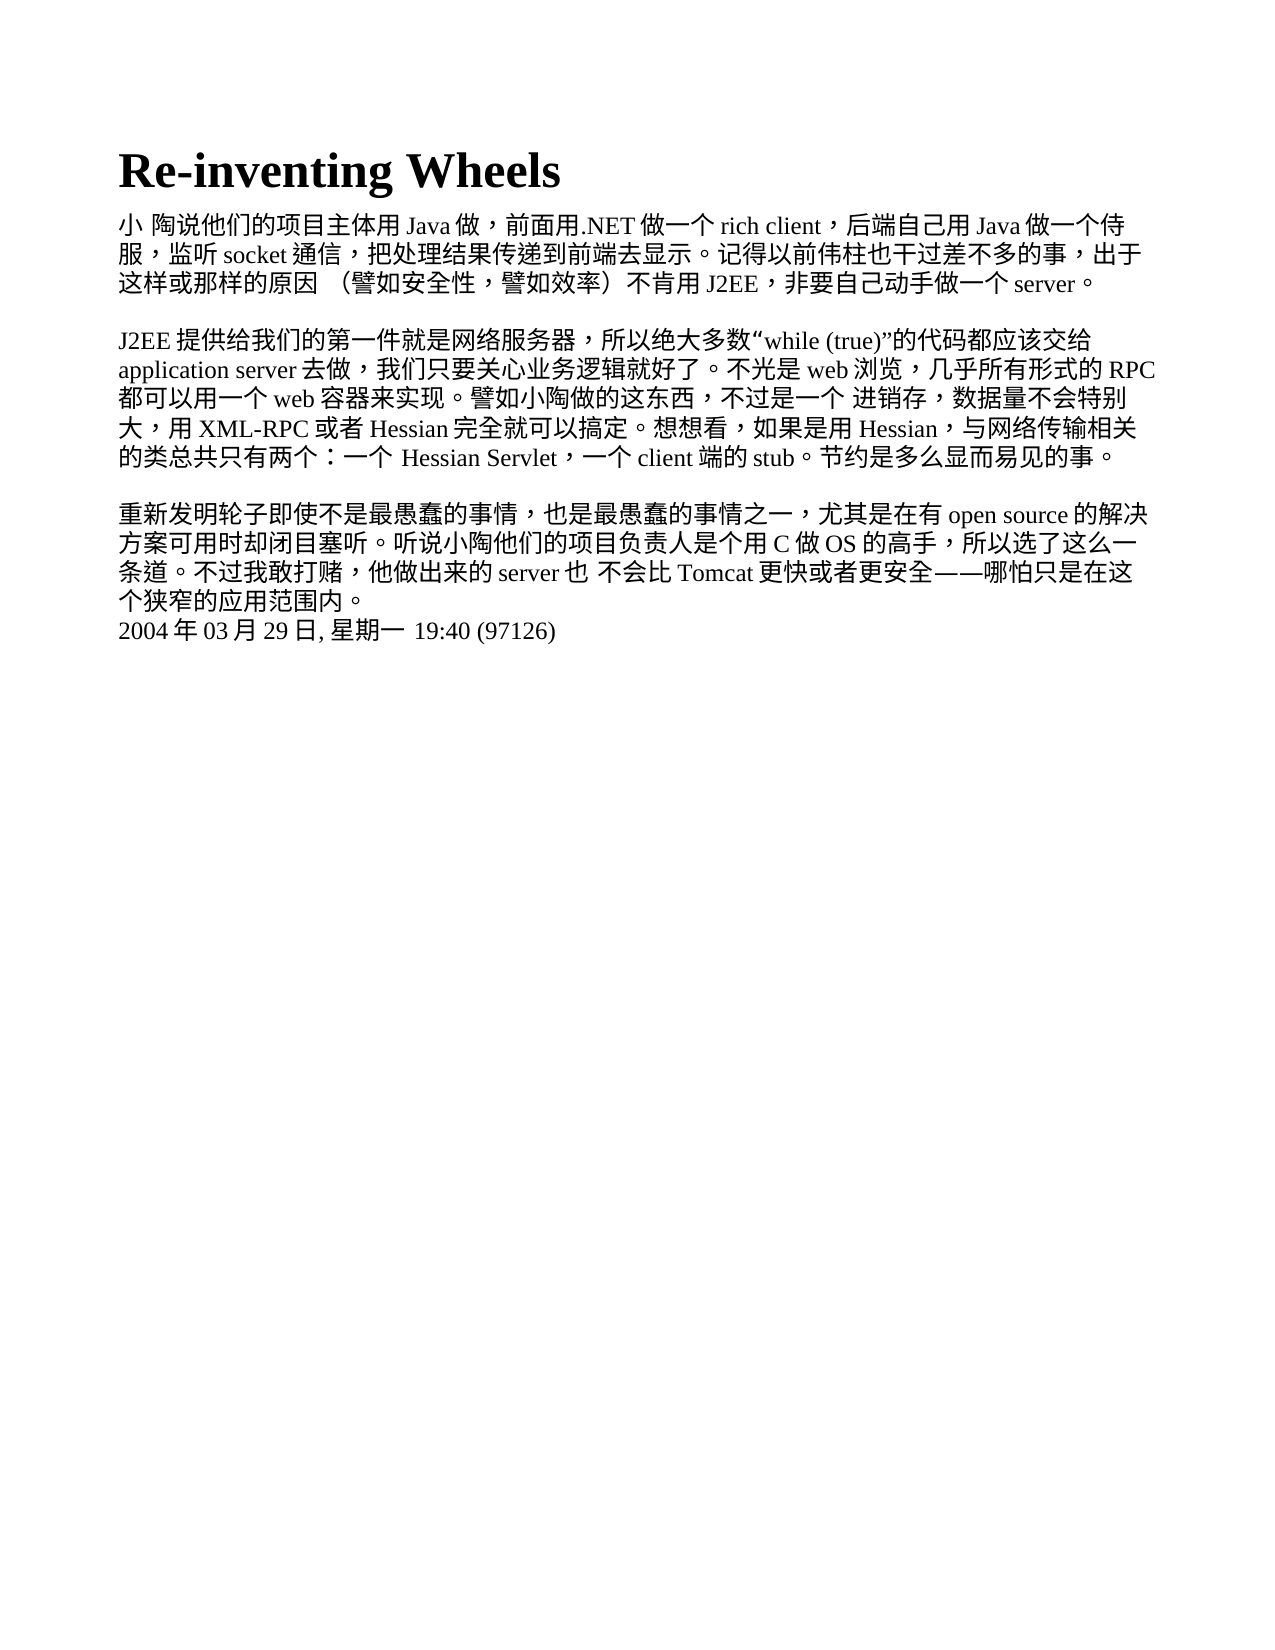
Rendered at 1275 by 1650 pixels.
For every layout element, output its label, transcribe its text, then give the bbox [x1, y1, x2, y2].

text 重新发明轮子即使不是最愚蠢的事情，也是最愚蠢的事情之一，尤其是在有open source的解决方案可用时却闭目塞听。听说小陶他们的项目负责人是个用C做OS的高手，所以选了这么一条道。不过我敢打赌，他做出来的server也 不会比Tomcat更快或者更安全——哪怕只是在这个狭窄的应用范围内。 [118, 500, 1157, 616]
text 小 陶说他们的项目主体用Java做，前面用.NET做一个rich client，后端自己用Java做一个侍服，监听socket通信，把处理结果传递到前端去显示。记得以前伟柱也干过差不多的事，出于这样或那样的原因 （譬如安全性，譬如效率）不肯用J2EE，非要自己动手做一个server。 [118, 211, 1157, 298]
text J2EE提供给我们的第一件就是网络服务器，所以绝大多数“while (true)”的代码都应该交给application server去做，我们只要关心业务逻辑就好了。不光是web浏览，几乎所有形式的RPC都可以用一个web容器来实现。譬如小陶做的这东西，不过是一个 进销存，数据量不会特别大，用XML-RPC或者Hessian完全就可以搞定。想想看，如果是用Hessian，与网络传输相关的类总共只有两个：一个 Hessian Servlet，一个client端的stub。节约是多么显而易见的事。 [118, 326, 1157, 472]
text 2004年03月29日, 星期一 19:40 (97126) [118, 616, 1157, 646]
subtitle Re-inventing Wheels [118, 143, 1157, 198]
